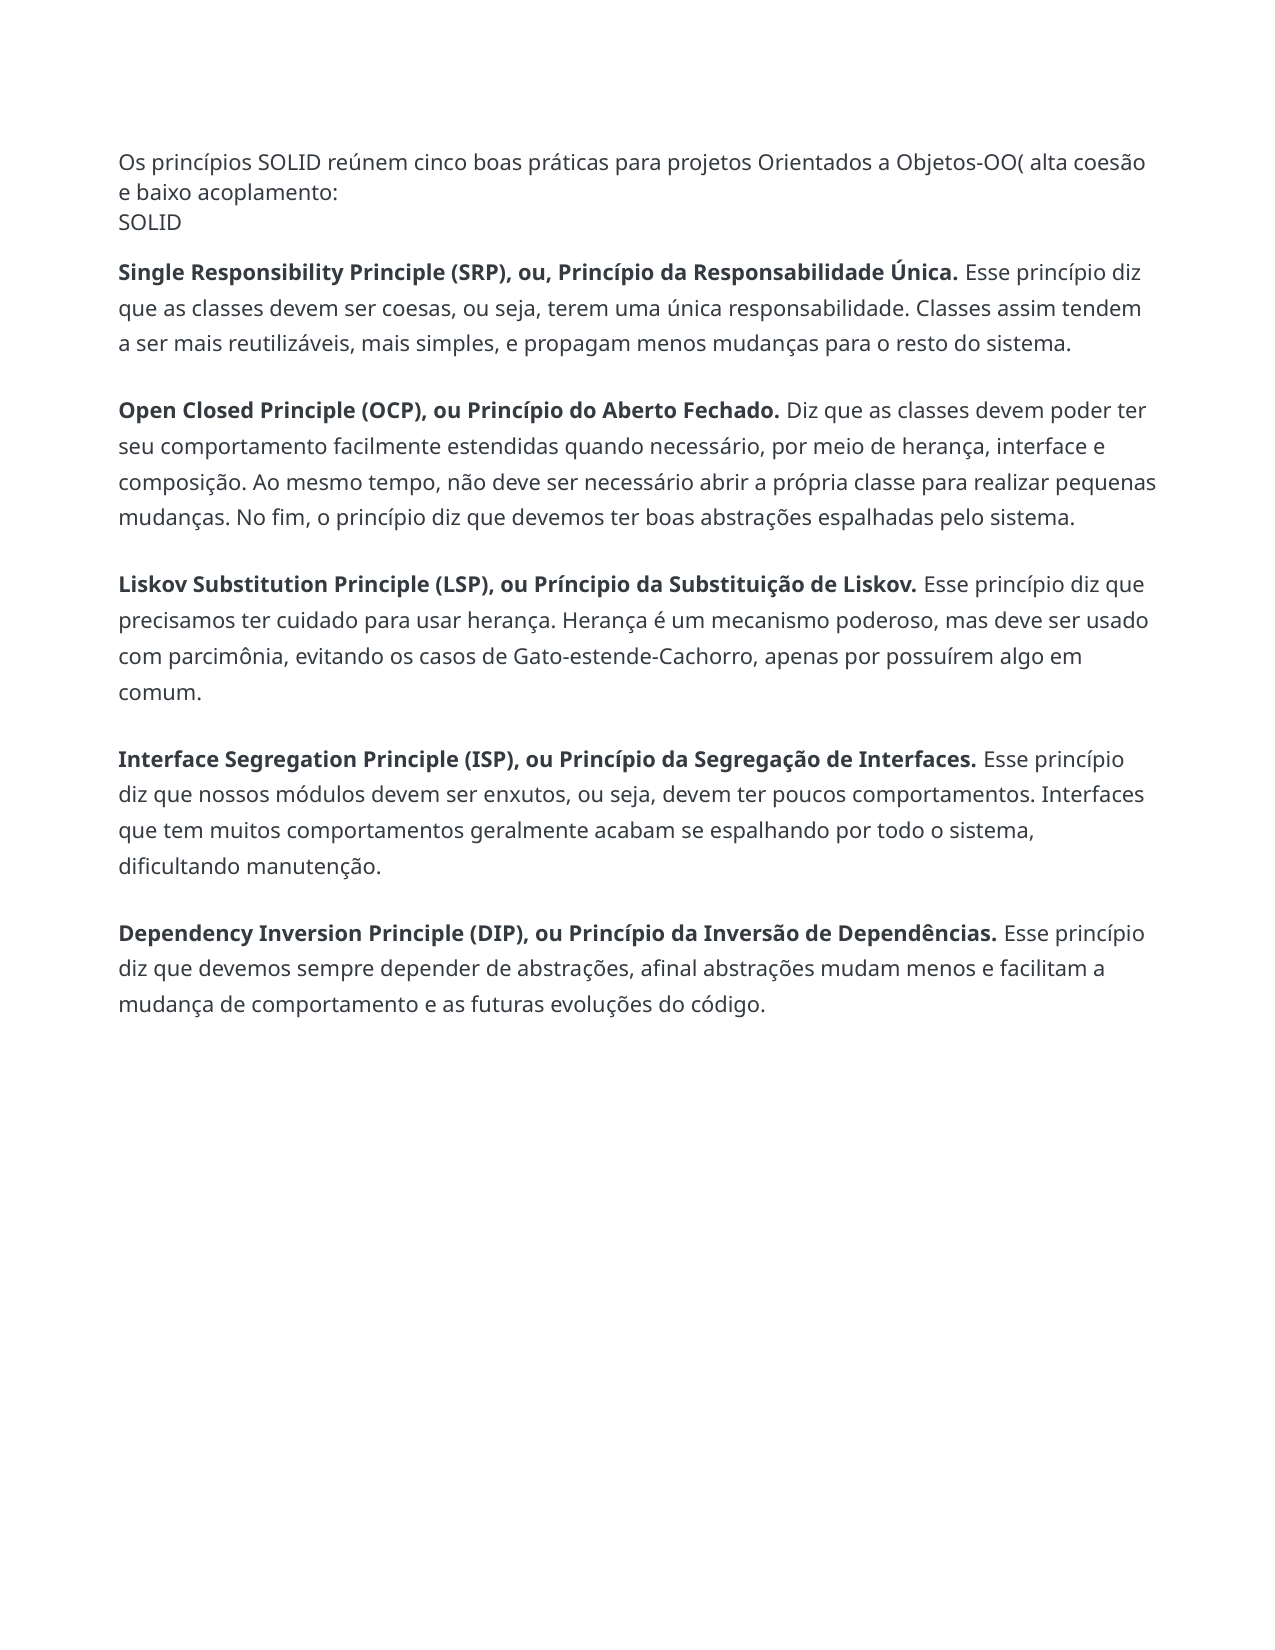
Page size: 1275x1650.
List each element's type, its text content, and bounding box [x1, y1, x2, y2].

text Os princípios SOLID reúnem cinco boas práticas para projetos Orientados a Objetos-OO( alta coesão e baixo acoplamento: [118, 147, 1157, 206]
text Interface Segregation Principle (ISP), ou Princípio da Segregação de Interfaces. Esse princípio diz que nossos módulos devem ser enxutos, ou seja, devem ter poucos comportamentos. Interfaces que tem muitos comportamentos geralmente acabam se espalhando por todo o sistema, dificultando manutenção. [118, 743, 1157, 881]
text Dependency Inversion Principle (DIP), ou Princípio da Inversão de Dependências. Esse princípio diz que devemos sempre depender de abstrações, afinal abstrações mudam menos e facilitam a mudança de comportamento e as futuras evoluções do código. [118, 918, 1157, 1019]
text SOLID [118, 206, 1157, 236]
text Liskov Substitution Principle (LSP), ou Príncipio da Substituição de Liskov. Esse princípio diz que precisamos ter cuidado para usar herança. Herança é um mecanismo poderoso, mas deve ser usado com parcimônia, evitando os casos de Gato-estende-Cachorro, apenas por possuírem algo em comum. [118, 569, 1157, 706]
text Single Responsibility Principle (SRP), ou, Princípio da Responsabilidade Única. Esse princípio diz que as classes devem ser coesas, ou seja, terem uma única responsabilidade. Classes assim tendem a ser mais reutilizáveis, mais simples, e propagam menos mudanças para o resto do sistema. [118, 257, 1157, 358]
text Open Closed Principle (OCP), ou Princípio do Aberto Fechado. Diz que as classes devem poder ter seu comportamento facilmente estendidas quando necessário, por meio de herança, interface e composição. Ao mesmo tempo, não deve ser necessário abrir a própria classe para realizar pequenas mudanças. No fim, o princípio diz que devemos ter boas abstrações espalhadas pelo sistema. [118, 395, 1157, 532]
